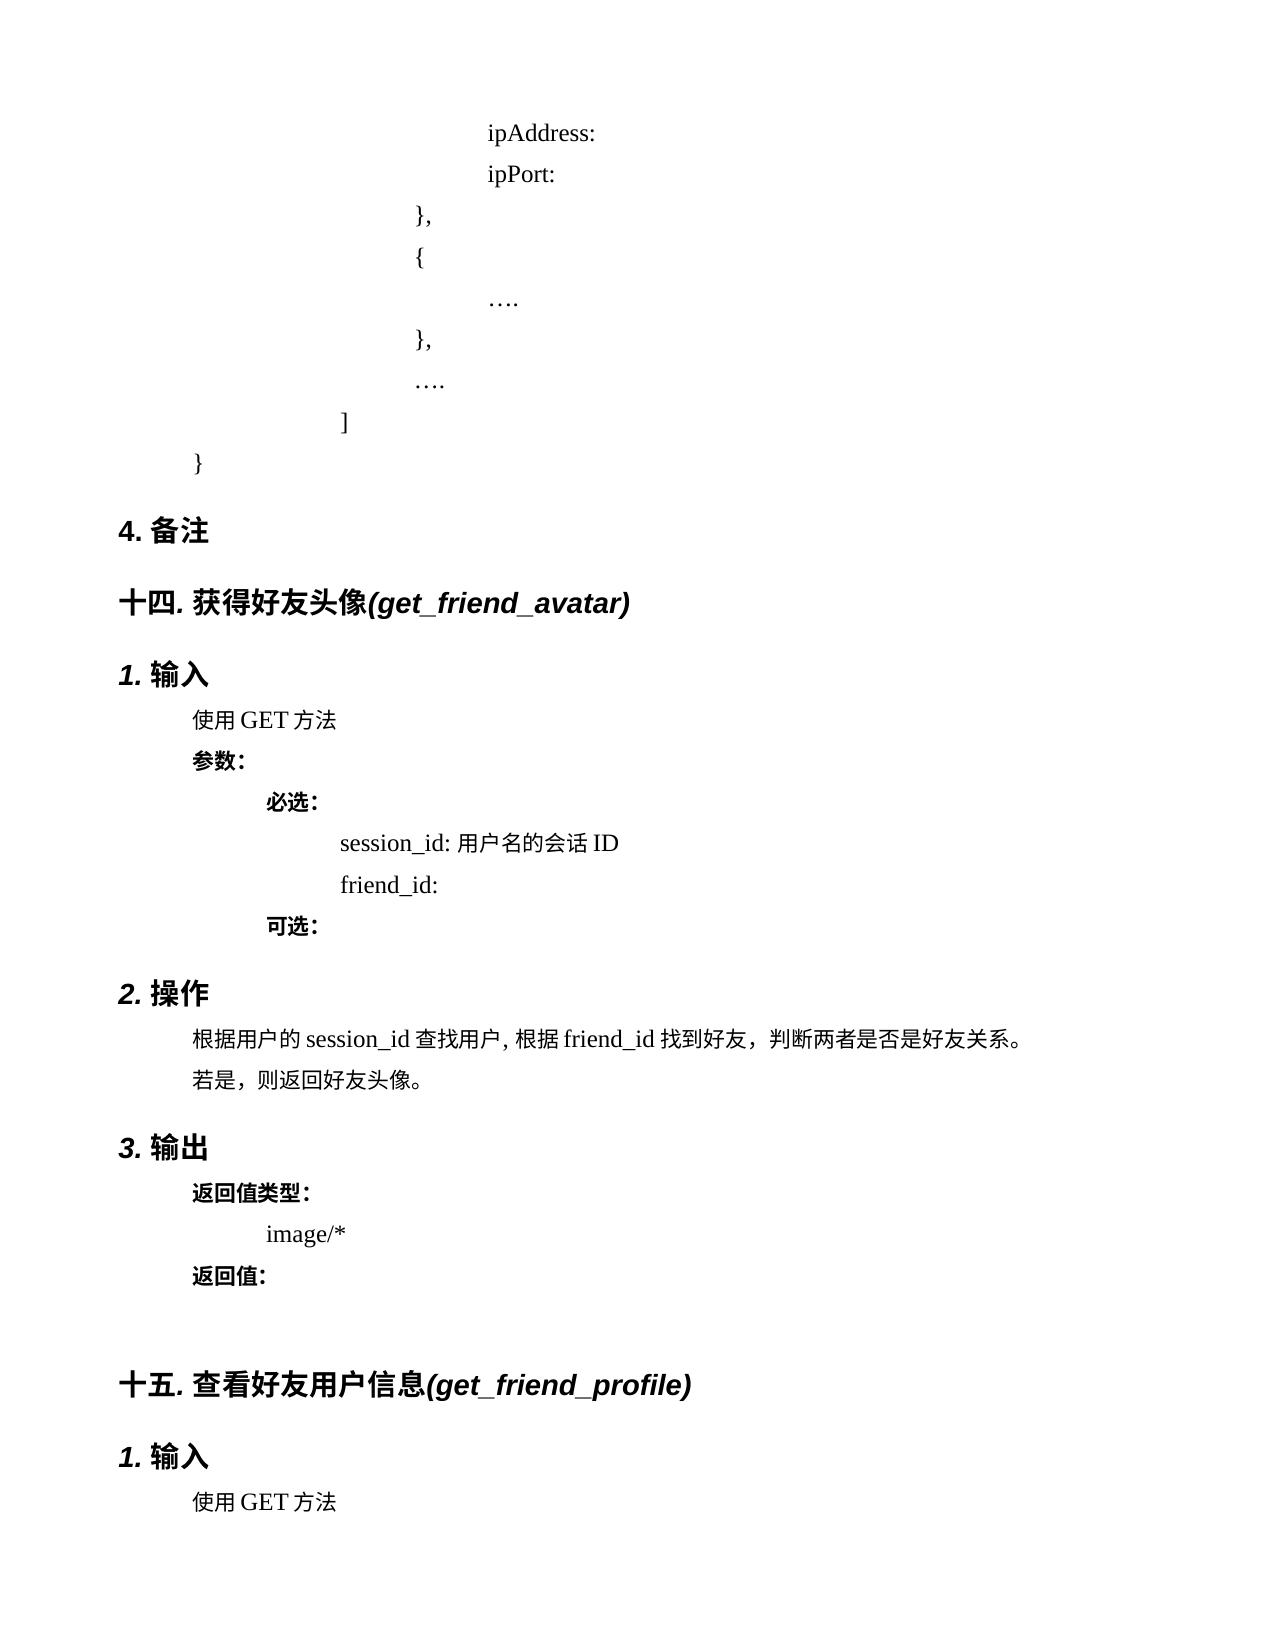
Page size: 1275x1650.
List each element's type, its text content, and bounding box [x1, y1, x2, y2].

text { [118, 242, 1157, 271]
text 若是，则返回好友头像。 [118, 1065, 1157, 1094]
text image/* [118, 1219, 1157, 1248]
text 返回值类型： [118, 1178, 1157, 1207]
text 参数： [118, 746, 1157, 775]
subtitle 十四. 获得好友头像(get_friend_avatar) [118, 586, 1157, 620]
text friend_id: [118, 870, 1157, 898]
text 必选： [118, 787, 1157, 816]
text 使用GET方法 [118, 705, 1157, 733]
subtitle 4. 备注 [118, 514, 1157, 549]
text ipAddress: [118, 118, 1157, 147]
text } [118, 448, 1157, 477]
subtitle 十五. 查看好友用户信息(get_friend_profile) [118, 1368, 1157, 1402]
subtitle 1. 输入 [118, 658, 1157, 692]
text session_id: 用户名的会话ID [118, 828, 1157, 857]
text 可选： [118, 911, 1157, 940]
subtitle 3. 输出 [118, 1131, 1157, 1166]
text }, [118, 201, 1157, 229]
text …. [118, 366, 1157, 394]
text ] [118, 407, 1157, 436]
subtitle 1. 输入 [118, 1440, 1157, 1474]
text 根据用户的session_id查找用户, 根据friend_id找到好友，判断两者是否是好友关系。 [118, 1024, 1157, 1053]
text 返回值： [118, 1261, 1157, 1289]
text …. [118, 283, 1157, 312]
subtitle 2. 操作 [118, 977, 1157, 1011]
text 使用GET方法 [118, 1487, 1157, 1516]
text ipPort: [118, 159, 1157, 188]
text }, [118, 324, 1157, 353]
